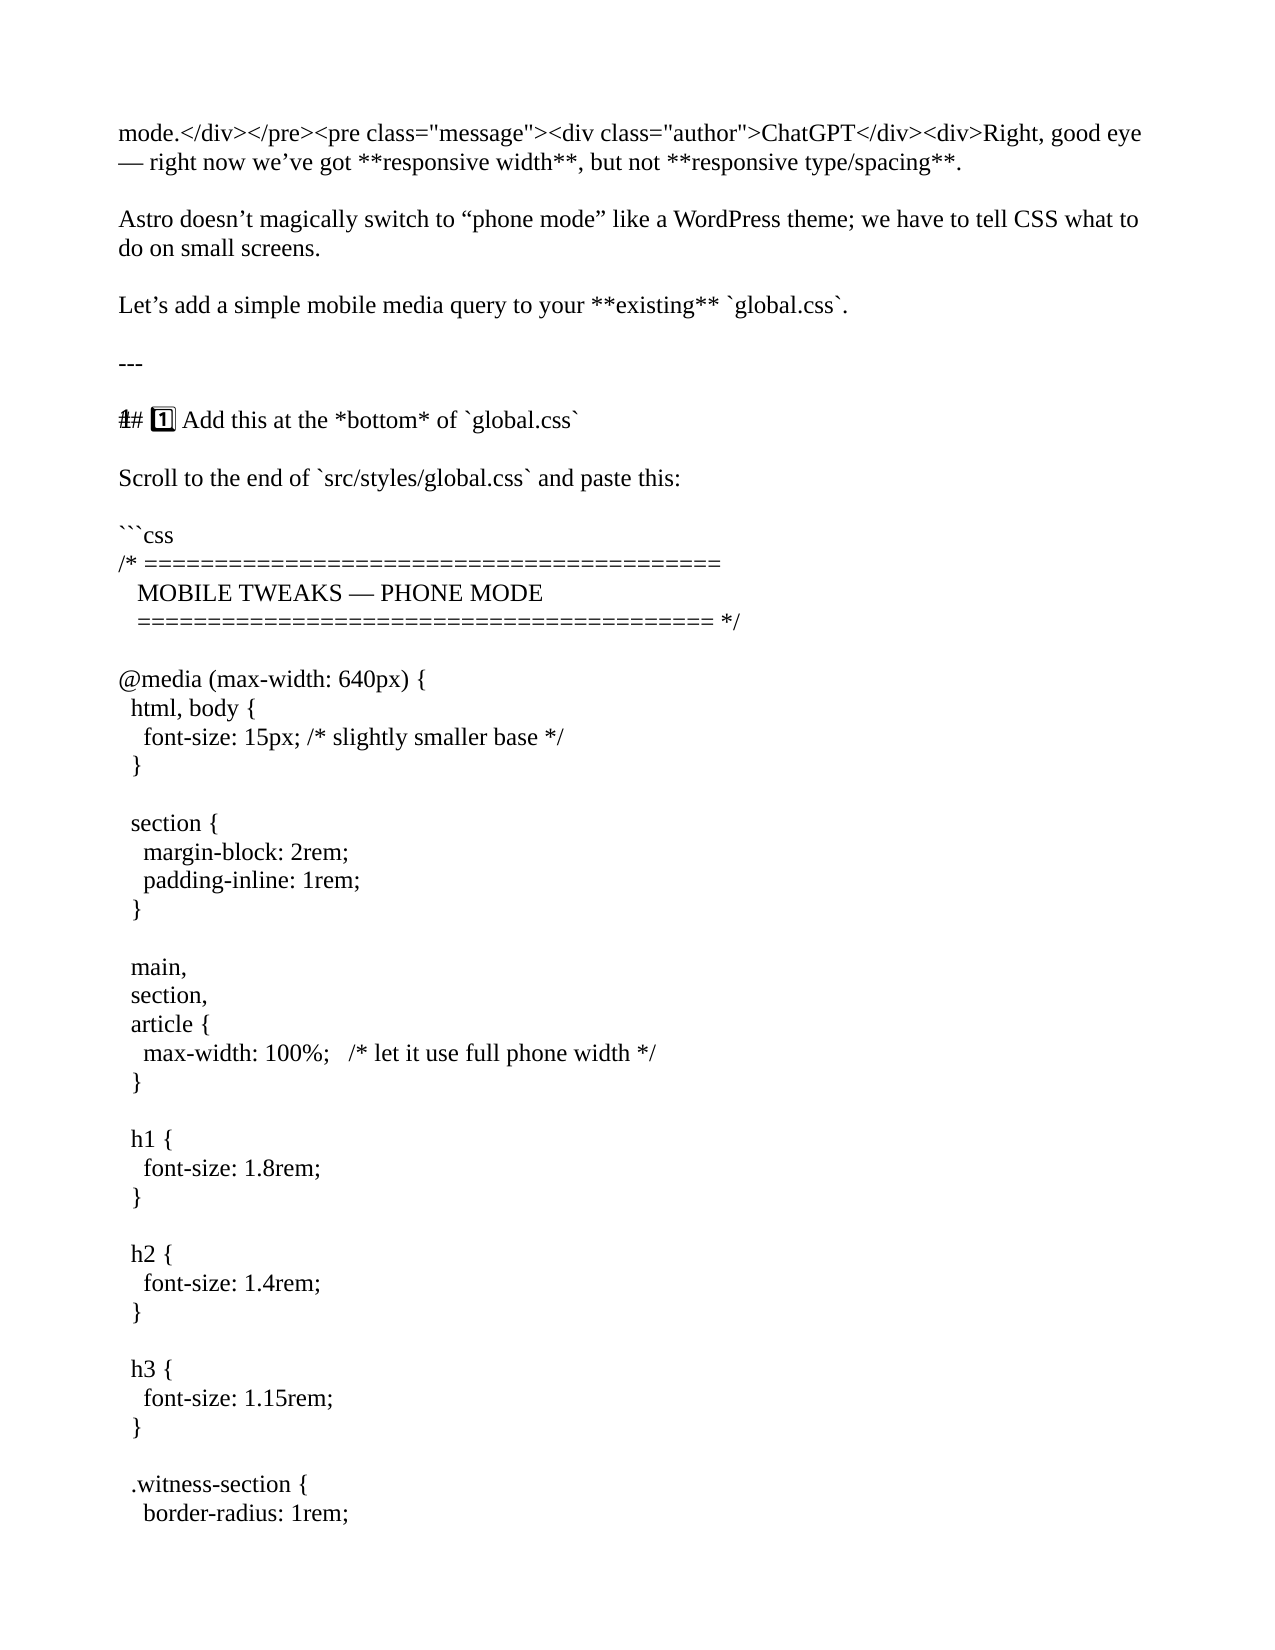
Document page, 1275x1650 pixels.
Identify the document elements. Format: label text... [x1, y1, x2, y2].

text section { [118, 808, 1157, 837]
text h3 { [118, 1354, 1157, 1383]
text padding-inline: 1rem; [118, 866, 1157, 894]
text ========================================= */ [118, 607, 1157, 636]
text margin-block: 2rem; [118, 837, 1157, 866]
text } [118, 1297, 1157, 1326]
text ## 1️⃣ Add this at the *bottom* of `global.css` [118, 406, 1157, 434]
text font-size: 1.8rem; [118, 1153, 1157, 1182]
text section, [118, 981, 1157, 1009]
text font-size: 1.15rem; [118, 1383, 1157, 1412]
text font-size: 1.4rem; [118, 1268, 1157, 1297]
text .witness-section { [118, 1469, 1157, 1498]
text } [118, 1412, 1157, 1441]
text main, [118, 952, 1157, 981]
text font-size: 15px; /* slightly smaller base */ [118, 722, 1157, 751]
text } [118, 1067, 1157, 1096]
text Astro doesn’t magically switch to “phone mode” like a WordPress theme; we have to tell CSS what to do on small screens. [118, 204, 1157, 262]
text max-width: 100%; /* let it use full phone width */ [118, 1038, 1157, 1067]
text article { [118, 1009, 1157, 1038]
text --- [118, 348, 1157, 377]
text MOBILE TWEAKS — PHONE MODE [118, 578, 1157, 607]
text h2 { [118, 1239, 1157, 1268]
text ```css [118, 521, 1157, 549]
text Scroll to the end of `src/styles/global.css` and paste this: [118, 463, 1157, 492]
text } [118, 894, 1157, 923]
text /* ========================================= [118, 549, 1157, 578]
text border-radius: 1rem; [118, 1498, 1157, 1527]
text mode.</div></pre><pre class="message"><div class="author">ChatGPT</div><div>Right, good eye — right now we’ve got **responsive width**, but not **responsive type/spacing**. [118, 118, 1157, 176]
text @media (max-width: 640px) { [118, 664, 1157, 693]
text html, body { [118, 693, 1157, 722]
text Let’s add a simple mobile media query to your **existing** `global.css`. [118, 291, 1157, 319]
text } [118, 751, 1157, 779]
text h1 { [118, 1124, 1157, 1153]
text } [118, 1182, 1157, 1211]
